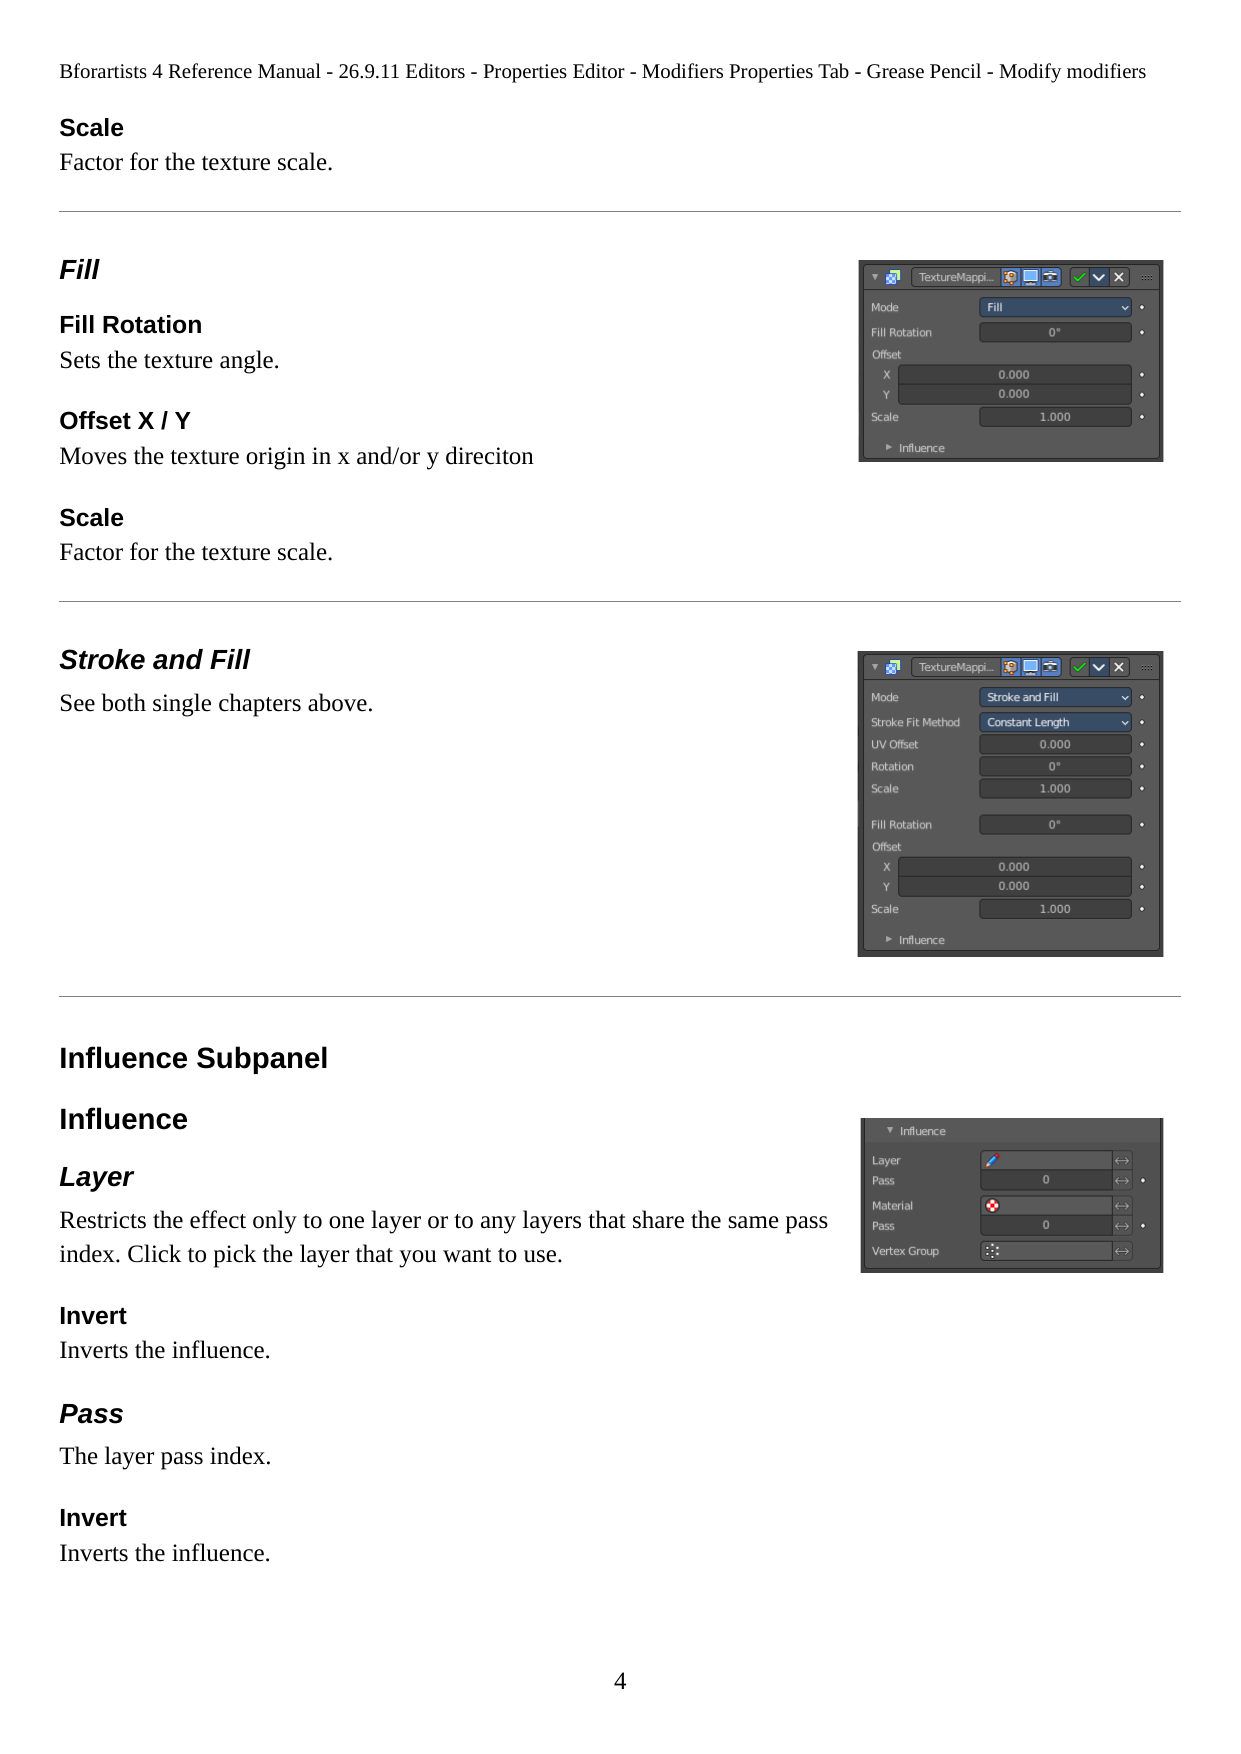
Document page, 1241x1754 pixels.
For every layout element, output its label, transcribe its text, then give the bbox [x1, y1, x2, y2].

subtitle Offset X / Y [59, 406, 858, 435]
subtitle [1164, 1160, 1181, 1192]
subtitle Stroke and Fill [59, 643, 1181, 675]
subtitle Invert [59, 1301, 1181, 1329]
subtitle Fill [59, 253, 1181, 285]
picture [860, 1118, 1164, 1273]
subtitle [1164, 406, 1181, 435]
subtitle Fill Rotation [59, 310, 858, 338]
text [1164, 345, 1181, 373]
subtitle Influence [59, 1102, 1181, 1135]
text See both single chapters above. [59, 688, 857, 716]
picture [858, 260, 1164, 462]
picture [857, 651, 1164, 957]
text Restricts the effect only to one layer or to any layers that share the same pass index. Click to pick the layer that you want to use. [59, 1205, 860, 1268]
text Factor for the texture scale. [59, 147, 1181, 176]
subtitle Layer [59, 1160, 860, 1192]
subtitle Scale [59, 503, 1181, 531]
text Moves the texture origin in x and/or y direciton [59, 441, 1181, 470]
text The layer pass index. [59, 1441, 1181, 1470]
text Sets the texture angle. [59, 345, 858, 373]
subtitle Influence Subpanel [59, 1041, 1181, 1074]
subtitle Invert [59, 1503, 1181, 1532]
text Inverts the influence. [59, 1538, 1181, 1567]
subtitle [1164, 310, 1181, 338]
text Factor for the texture scale. [59, 537, 1181, 566]
subtitle Scale [59, 113, 1181, 141]
text Inverts the influence. [59, 1336, 1181, 1364]
subtitle Pass [59, 1397, 1181, 1429]
